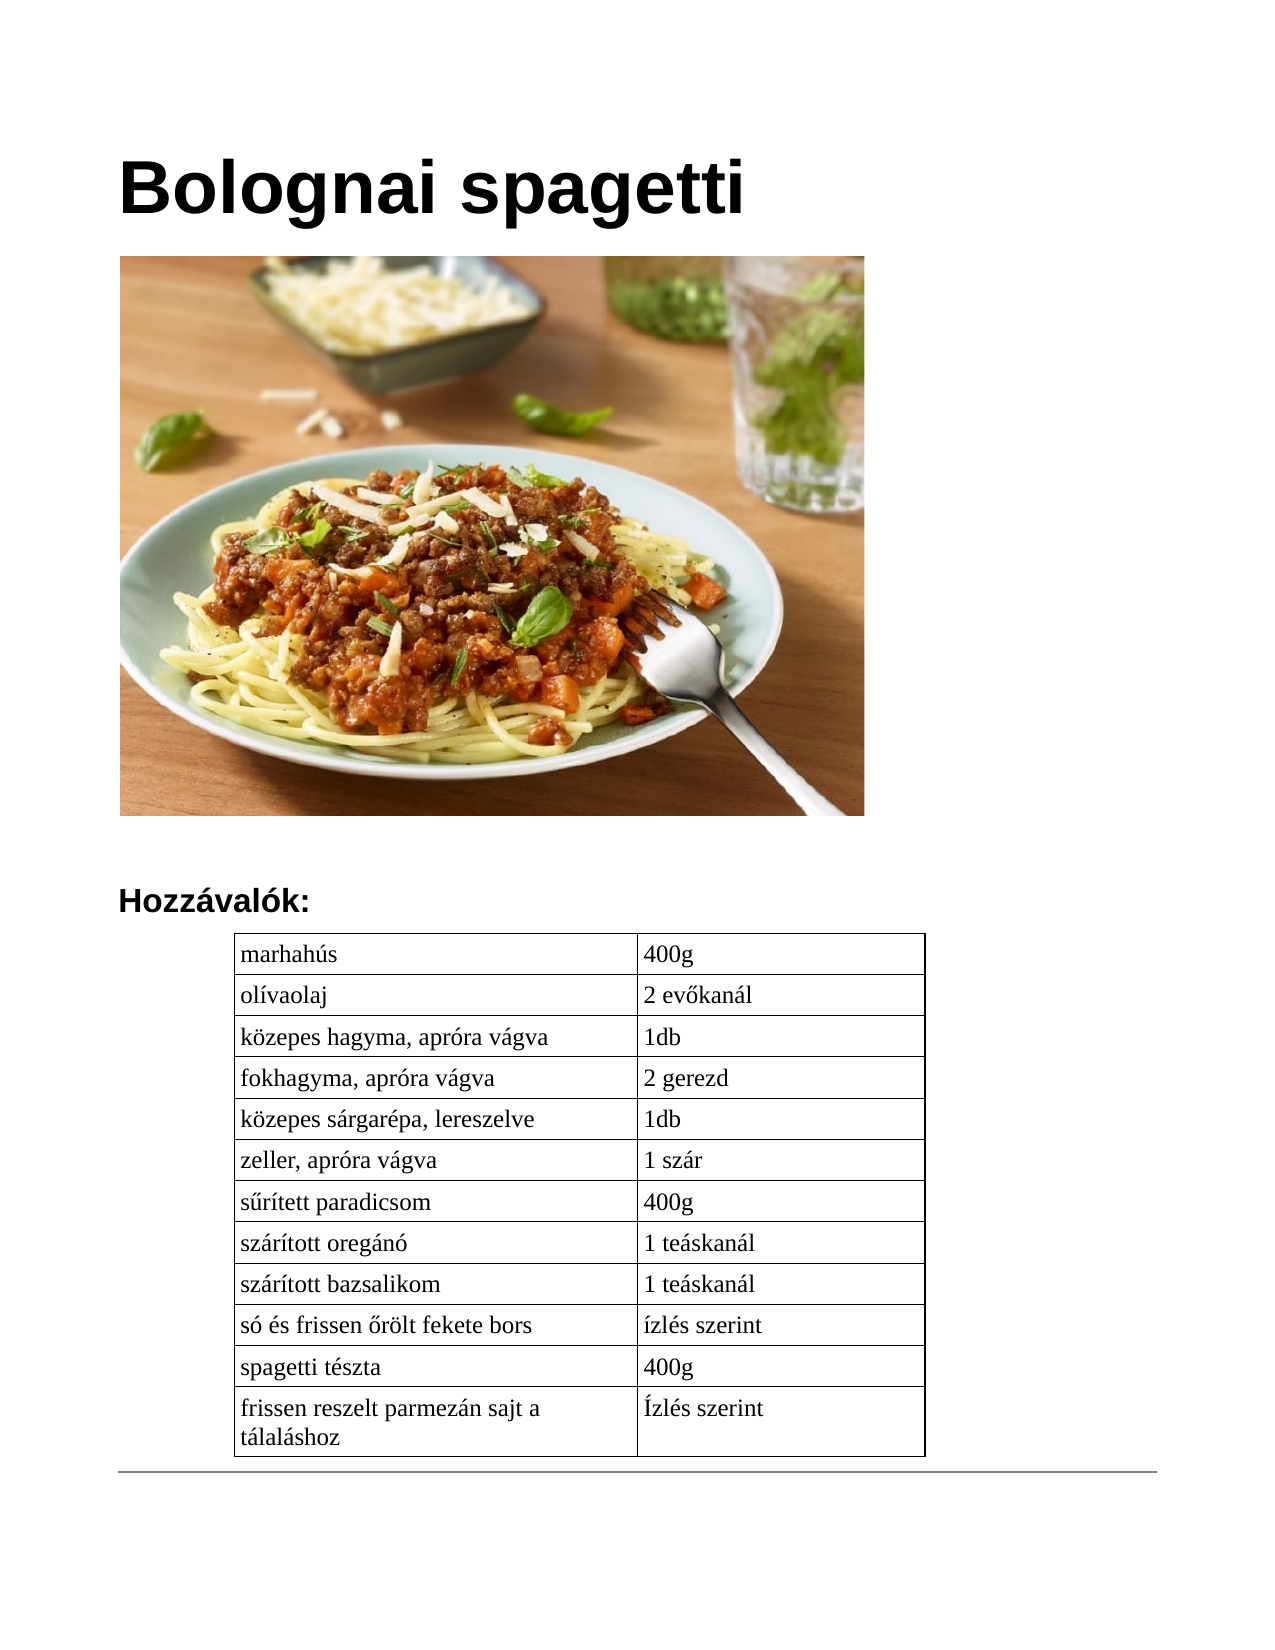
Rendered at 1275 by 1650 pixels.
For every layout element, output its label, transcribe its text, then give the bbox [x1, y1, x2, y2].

table_cell szárított oregánó [235, 1222, 637, 1262]
table_cell frissen reszelt parmezán sajt a tálaláshoz [235, 1387, 637, 1456]
table_cell zeller, apróra vágva [235, 1140, 637, 1180]
table_cell 1db [638, 1099, 924, 1139]
table_cell 400g [638, 1181, 924, 1221]
table_cell szárított bazsalikom [235, 1264, 637, 1304]
table_cell sűrített paradicsom [235, 1181, 637, 1221]
table_header 400g [638, 934, 924, 974]
table_cell 1 szár [638, 1140, 924, 1180]
table_cell 2 evőkanál [638, 975, 924, 1015]
table_cell Ízlés szerint [638, 1387, 924, 1456]
table_header marhahús [235, 934, 637, 974]
table_cell 1db [638, 1016, 924, 1056]
table_cell fokhagyma, apróra vágva [235, 1057, 637, 1097]
table_cell 1 teáskanál [638, 1264, 924, 1304]
picture [120, 256, 865, 816]
table_cell közepes hagyma, apróra vágva [235, 1016, 637, 1056]
table_cell olívaolaj [235, 975, 637, 1015]
table_cell ízlés szerint [638, 1305, 924, 1345]
table_cell 1 teáskanál [638, 1222, 924, 1262]
subtitle Hozzávalók: [118, 882, 1157, 920]
table_cell közepes sárgarépa, lereszelve [235, 1099, 637, 1139]
table_cell spagetti tészta [235, 1346, 637, 1386]
table_cell 2 gerezd [638, 1057, 924, 1097]
subtitle Bolognai spagetti [118, 143, 1157, 229]
table_cell só és frissen őrölt fekete bors [235, 1305, 637, 1345]
table_cell 400g [638, 1346, 924, 1386]
